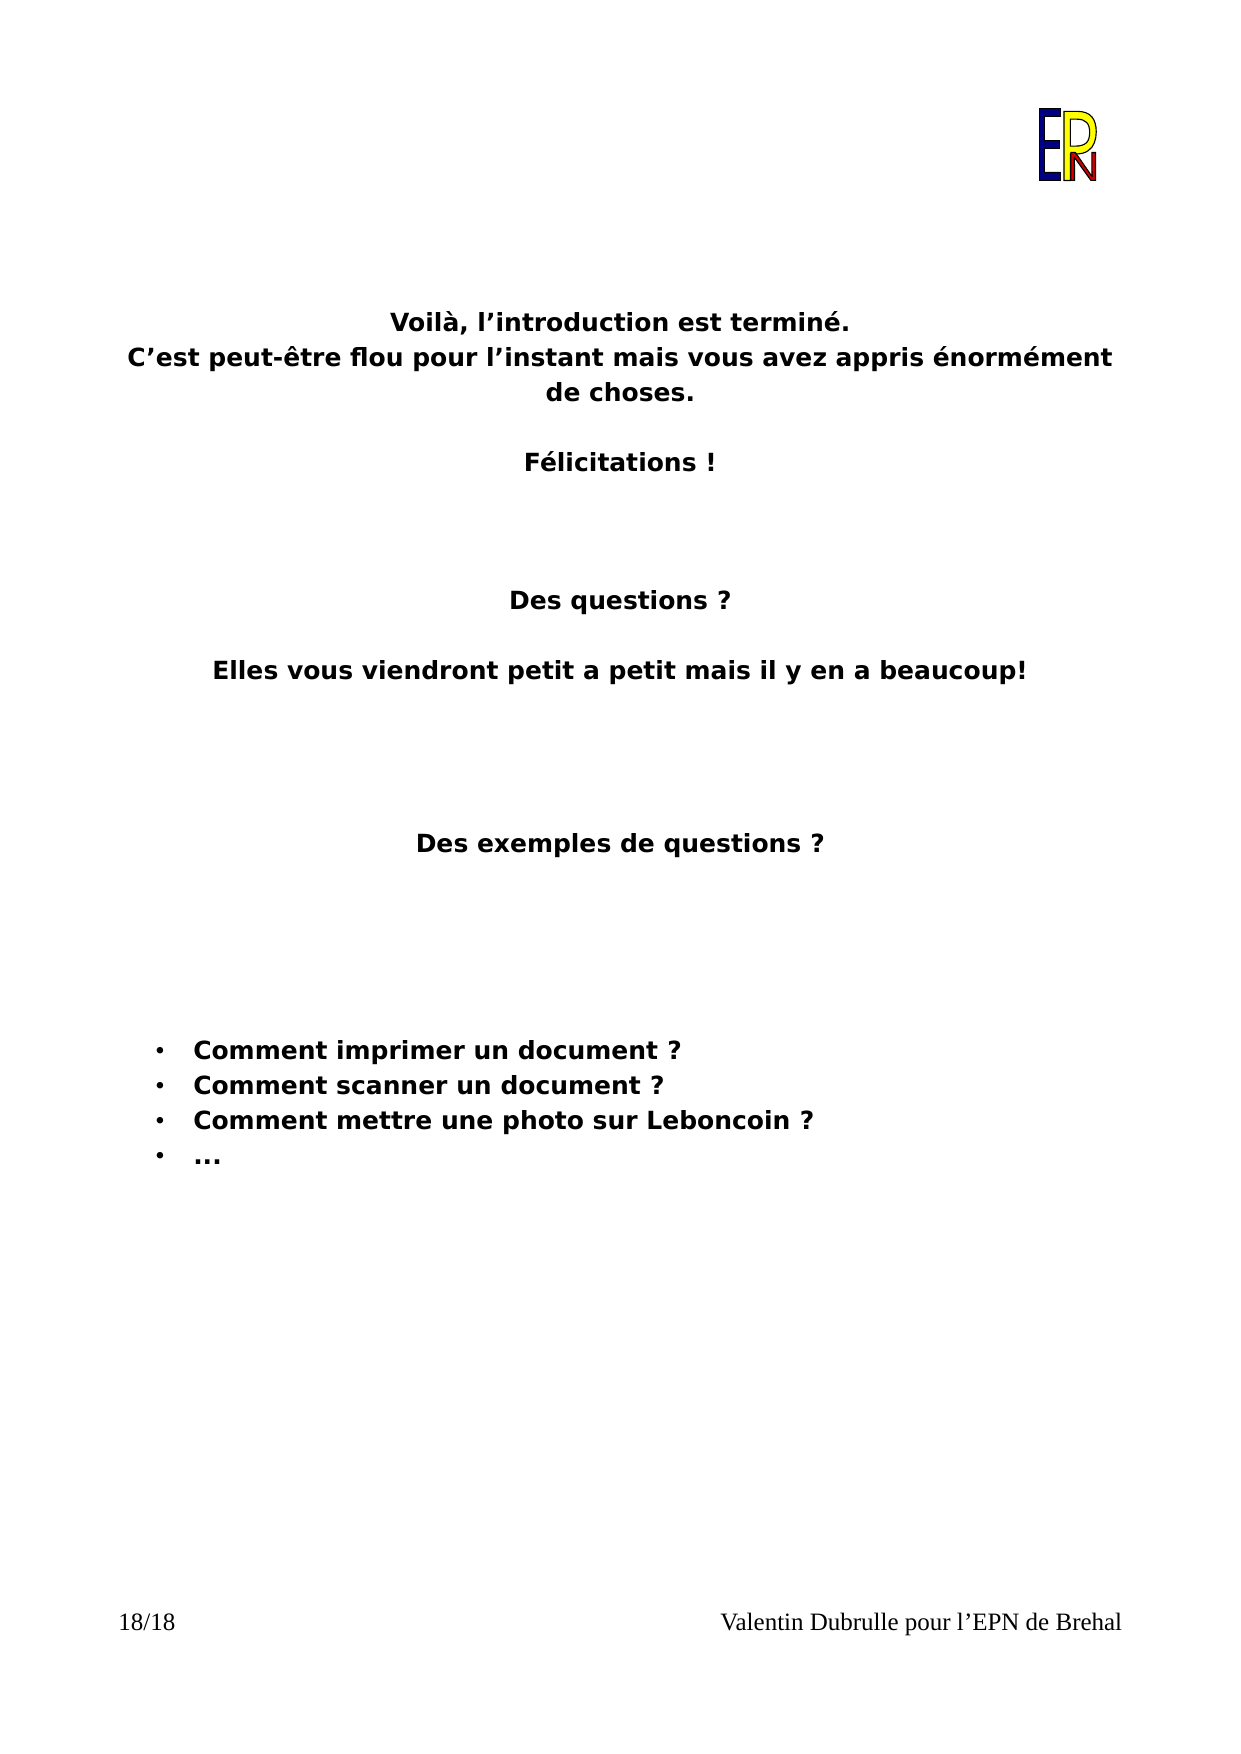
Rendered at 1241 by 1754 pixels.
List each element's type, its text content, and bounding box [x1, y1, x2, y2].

list ... [156, 1141, 1122, 1170]
text Voilà, l’introduction est terminé. [118, 308, 1122, 338]
text C’est peut-être flou pour l’instant mais vous avez appris énormément de choses. [118, 343, 1122, 408]
text Des exemples de questions ? [118, 829, 1122, 858]
text Félicitations ! [118, 448, 1122, 477]
list Comment mettre une photo sur Leboncoin ? [156, 1106, 1122, 1135]
list Comment imprimer un document ? [156, 1036, 1122, 1065]
list Comment scanner un document ? [156, 1071, 1122, 1100]
text Elles vous viendront petit a petit mais il y en a beaucoup! [118, 656, 1122, 685]
text Des questions ? [118, 586, 1122, 616]
